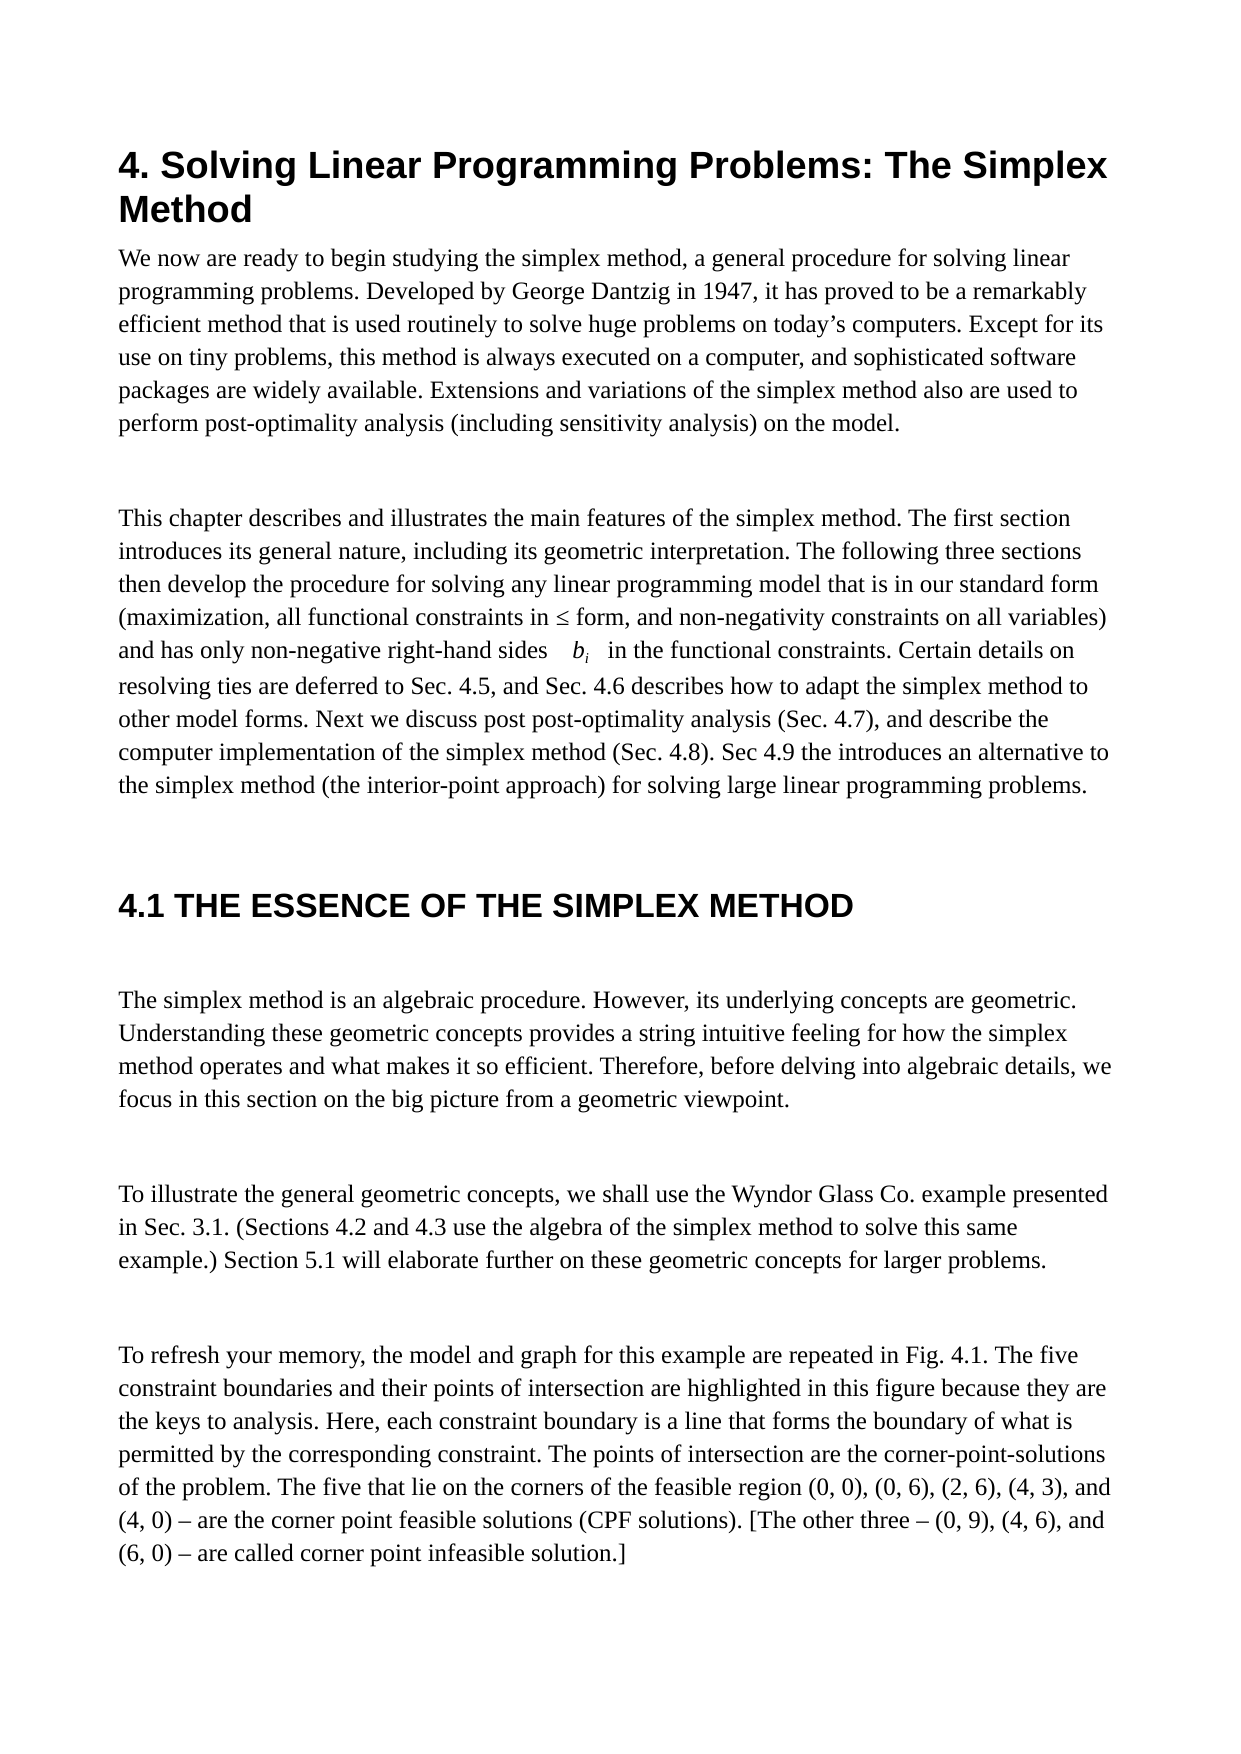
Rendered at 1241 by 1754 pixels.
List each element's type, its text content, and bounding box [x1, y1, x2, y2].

text This chapter describes and illustrates the main features of the simplex method. The first section introduces its general nature, including its geometric interpretation. The following three sections then develop the procedure for solving any linear programming model that is in our standard form (maximization, all functional constraints in ≤ form, and non-negativity constraints on all variables) and has only non-negative right-hand sides in the functional constraints. Certain details on resolving ties are deferred to Sec. 4.5, and Sec. 4.6 describes how to adapt the simplex method to other model forms. Next we discuss post post-optimality analysis (Sec. 4.7), and describe the computer implementation of the simplex method (Sec. 4.8). Sec 4.9 the introduces an alternative to the simplex method (the interior-point approach) for solving large linear programming problems. [118, 503, 1122, 799]
text To illustrate the general geometric concepts, we shall use the Wyndor Glass Co. example presented in Sec. 3.1. (Sections 4.2 and 4.3 use the algebra of the simplex method to solve this same example.) Section 5.1 will elaborate further on these geometric concepts for larger problems. [118, 1179, 1122, 1274]
subtitle 4.1 THE ESSENCE OF THE SIMPLEX METHOD [118, 886, 1122, 925]
text To refresh your memory, the model and graph for this example are repeated in Fig. 4.1. The five constraint boundaries and their points of intersection are highlighted in this figure because they are the keys to analysis. Here, each constraint boundary is a line that forms the boundary of what is permitted by the corresponding constraint. The points of intersection are the corner-point-solutions of the problem. The five that lie on the corners of the feasible region (0, 0), (0, 6), (2, 6), (4, 3), and (4, 0) – are the corner point feasible solutions (CPF solutions). [The other three – (0, 9), (4, 6), and (6, 0) – are called corner point infeasible solution.] [118, 1340, 1122, 1567]
text The simplex method is an algebraic procedure. However, its underlying concepts are geometric. Understanding these geometric concepts provides a string intuitive feeling for how the simplex method operates and what makes it so efficient. Therefore, before delving into algebraic details, we focus in this section on the big picture from a geometric viewpoint. [118, 985, 1122, 1113]
text We now are ready to begin studying the simplex method, a general procedure for solving linear programming problems. Developed by George Dantzig in 1947, it has proved to be a remarkably efficient method that is used routinely to solve huge problems on today’s computers. Except for its use on tiny problems, this method is always executed on a computer, and sophisticated software packages are widely available. Extensions and variations of the simplex method also are used to perform post-optimality analysis (including sensitivity analysis) on the model. [118, 243, 1122, 437]
subtitle 4. Solving Linear Programming Problems: The Simplex Method [118, 143, 1122, 230]
